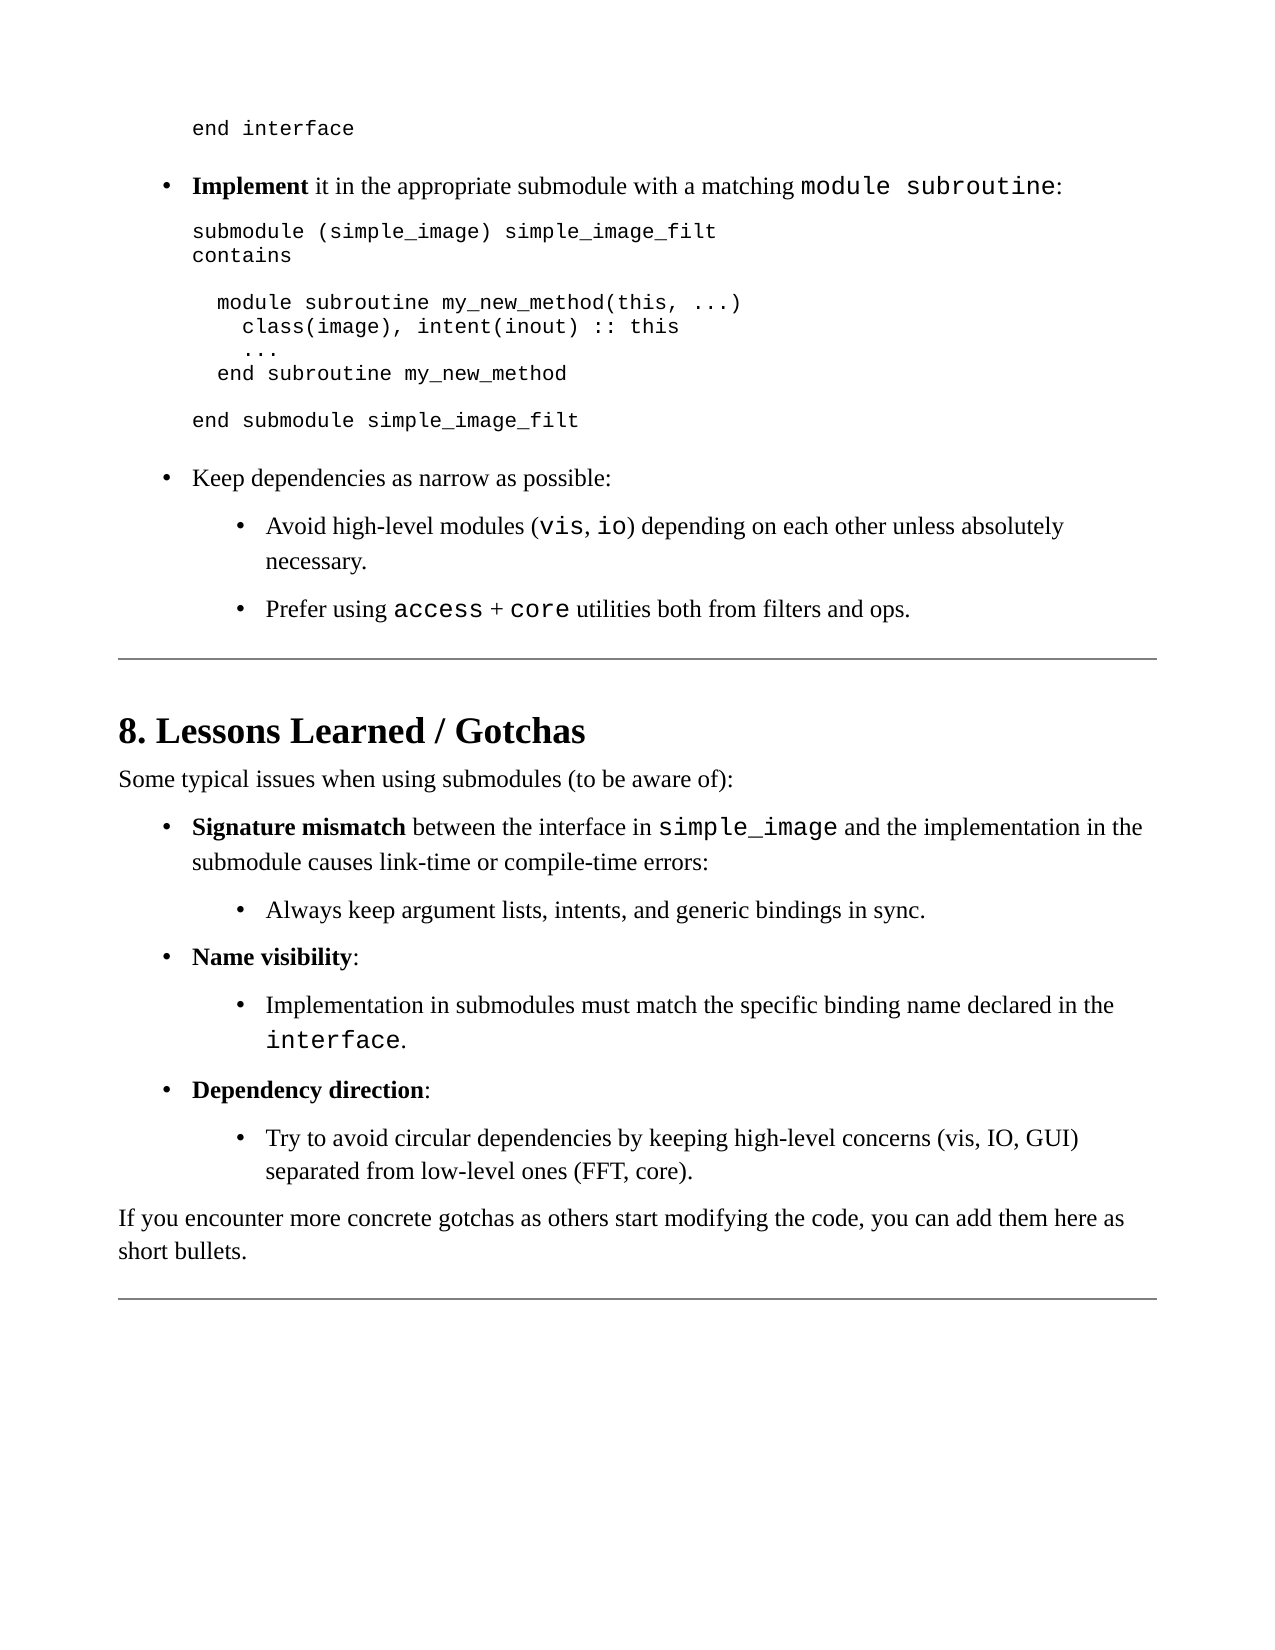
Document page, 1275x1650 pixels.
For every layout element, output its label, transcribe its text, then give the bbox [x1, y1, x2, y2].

list Keep dependencies as narrow as possible: [162, 463, 1157, 492]
subtitle 8. Lessons Learned / Gotchas [118, 709, 1157, 752]
list end interface [162, 118, 1157, 142]
list class(image), intent(inout) :: this [162, 316, 1157, 339]
list Try to avoid circular dependencies by keeping high-level concerns (vis, IO, GUI) separated from low-level ones (FFT, core). [236, 1123, 1157, 1184]
list Implementation in submodules must match the specific binding name declared in the interface. [236, 990, 1157, 1056]
list ... [162, 339, 1157, 363]
list module subroutine my_new_method(this, ...) [162, 292, 1157, 316]
list end subroutine my_new_method [162, 363, 1157, 387]
list Prefer using access + core utilities both from filters and ops. [236, 594, 1157, 625]
list Signature mismatch between the interface in simple_image and the implementation in the submodule causes link-time or compile-time errors: [162, 812, 1157, 876]
list Always keep argument lists, intents, and generic bindings in sync. [236, 895, 1157, 924]
text If you encounter more concrete gotchas as others start modifying the code, you can add them here as short bullets. [118, 1203, 1157, 1265]
list contains [162, 245, 1157, 268]
list end submodule simple_image_filt [162, 410, 1157, 434]
list Name visibility: [162, 942, 1157, 971]
list Avoid high-level modules (vis, io) depending on each other unless absolutely necessary. [236, 511, 1157, 575]
list Dependency direction: [162, 1075, 1157, 1104]
list Implement it in the appropriate submodule with a matching module subroutine: [162, 171, 1157, 202]
list submodule (simple_image) simple_image_filt [162, 221, 1157, 245]
text Some typical issues when using submodules (to be aware of): [118, 764, 1157, 793]
